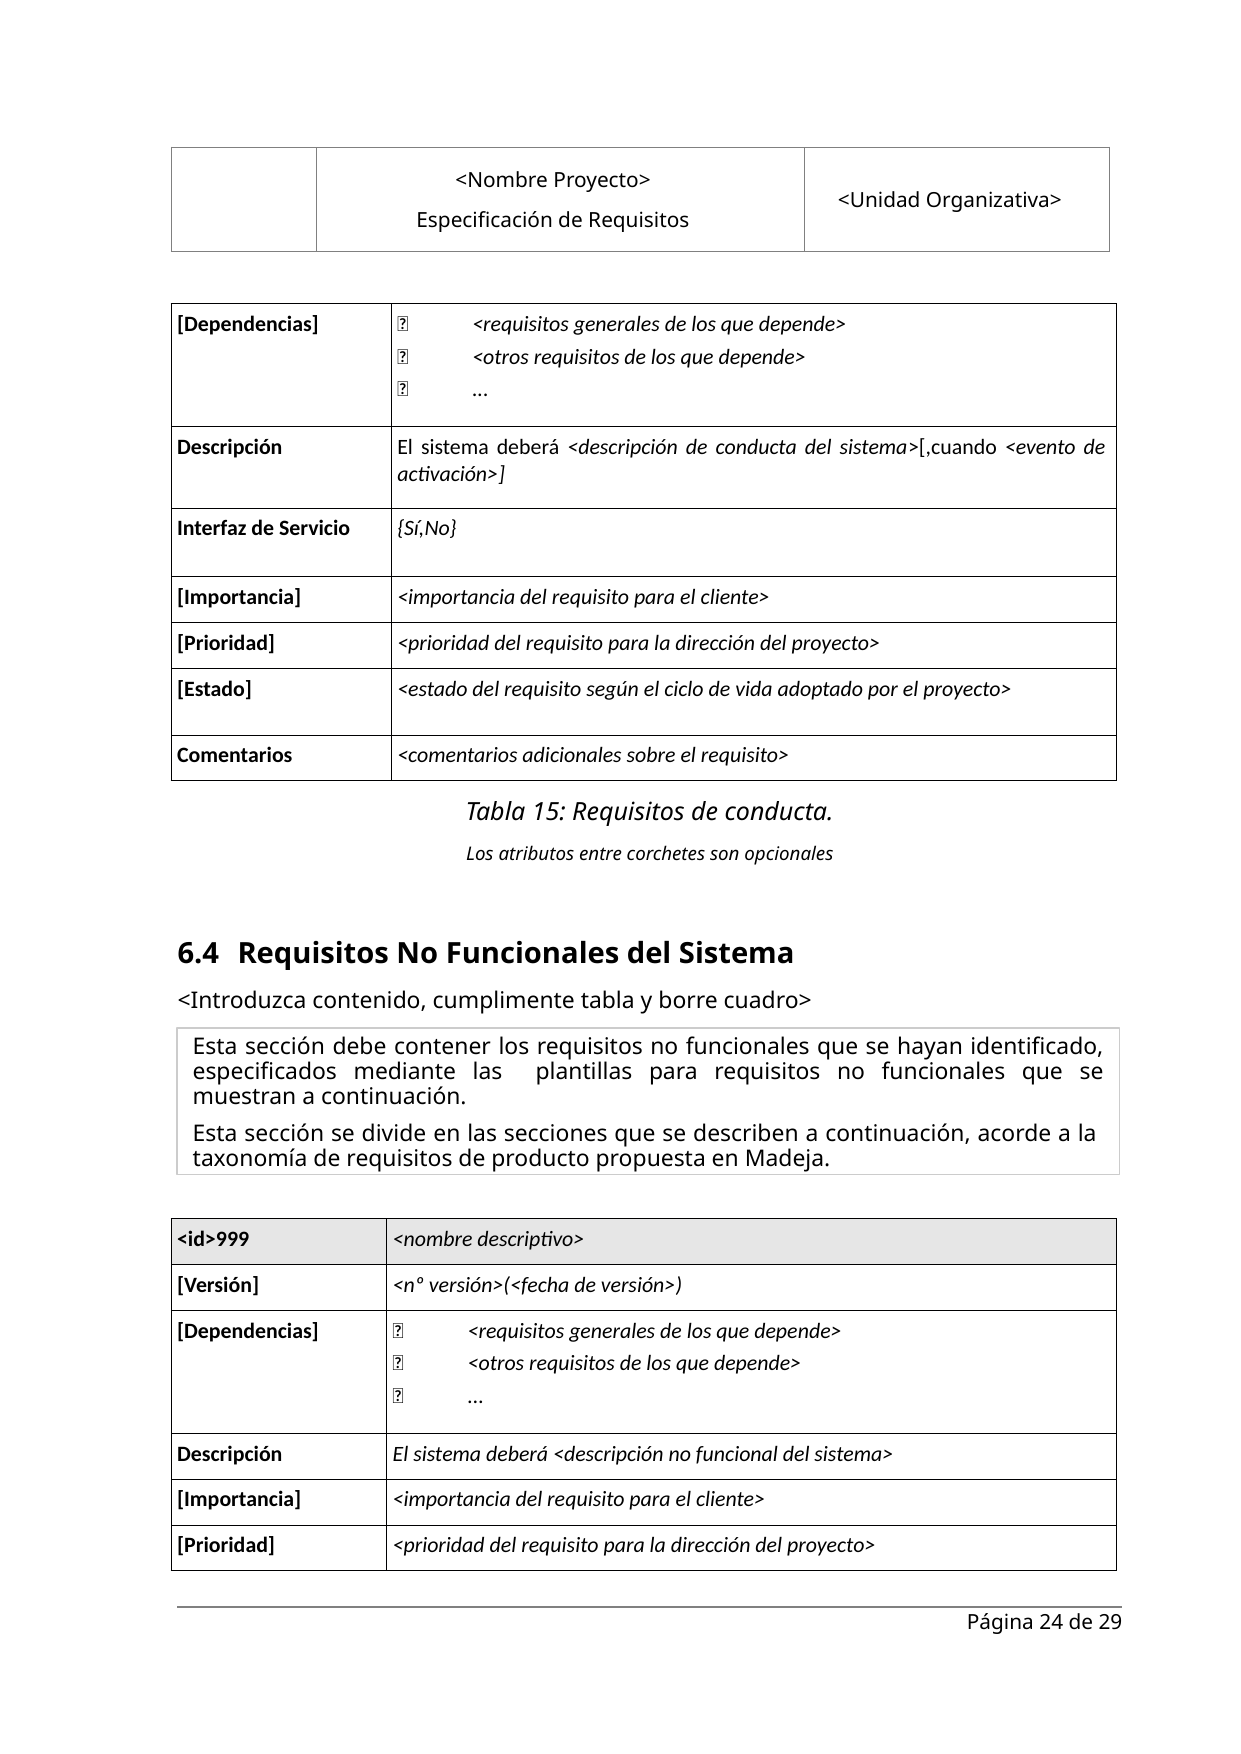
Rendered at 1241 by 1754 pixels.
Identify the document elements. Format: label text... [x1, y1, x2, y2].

table_cell [Estado] [172, 669, 391, 734]
text <Introduzca contenido, cumplimente tabla y borre cuadro> [177, 984, 1122, 1015]
table_cell Interfaz de Servicio [172, 509, 391, 576]
subtitle Requisitos No Funcionales del Sistema [177, 932, 1122, 972]
table_cell <comentarios adicionales sobre el requisito> [392, 736, 1116, 780]
table_cell <prioridad del requisito para la dirección del proyecto> [387, 1526, 1116, 1570]
text Tabla 15: Requisitos de conducta. [177, 794, 1122, 828]
table_header <id>999 [172, 1219, 386, 1264]
table_cell Descripción [172, 1434, 386, 1479]
table_cell <nº versión>(<fecha de versión>) [387, 1265, 1116, 1310]
table_cell El sistema deberá <descripción no funcional del sistema> [387, 1434, 1116, 1479]
table_cell [Importancia] [172, 577, 391, 622]
text Los atributos entre corchetes son opcionales [177, 841, 1122, 866]
table_header <nombre descriptivo> [387, 1219, 1116, 1264]
table_cell [Dependencias] [172, 304, 391, 426]
table_cell Comentarios [172, 736, 391, 780]
table_cell <requisitos generales de los que depende> <otros requisitos de los que depende> ... [392, 304, 1116, 426]
table_cell El sistema deberá <descripción de conducta del sistema>[,cuando <evento de activación>] [392, 427, 1116, 507]
table_cell [Prioridad] [172, 1526, 386, 1570]
table_cell <importancia del requisito para el cliente> [387, 1480, 1116, 1524]
table_cell [Importancia] [172, 1480, 386, 1524]
table_cell [Versión] [172, 1265, 386, 1310]
table_cell {Sí,No} [392, 509, 1116, 576]
table_cell <estado del requisito según el ciclo de vida adoptado por el proyecto> [392, 669, 1116, 734]
table_cell <prioridad del requisito para la dirección del proyecto> [392, 623, 1116, 668]
table_cell Descripción [172, 427, 391, 507]
table_cell [Dependencias] [172, 1311, 386, 1433]
table_cell <importancia del requisito para el cliente> [392, 577, 1116, 622]
table_cell [Prioridad] [172, 623, 391, 668]
table_cell <requisitos generales de los que depende> <otros requisitos de los que depende> ... [387, 1311, 1116, 1433]
